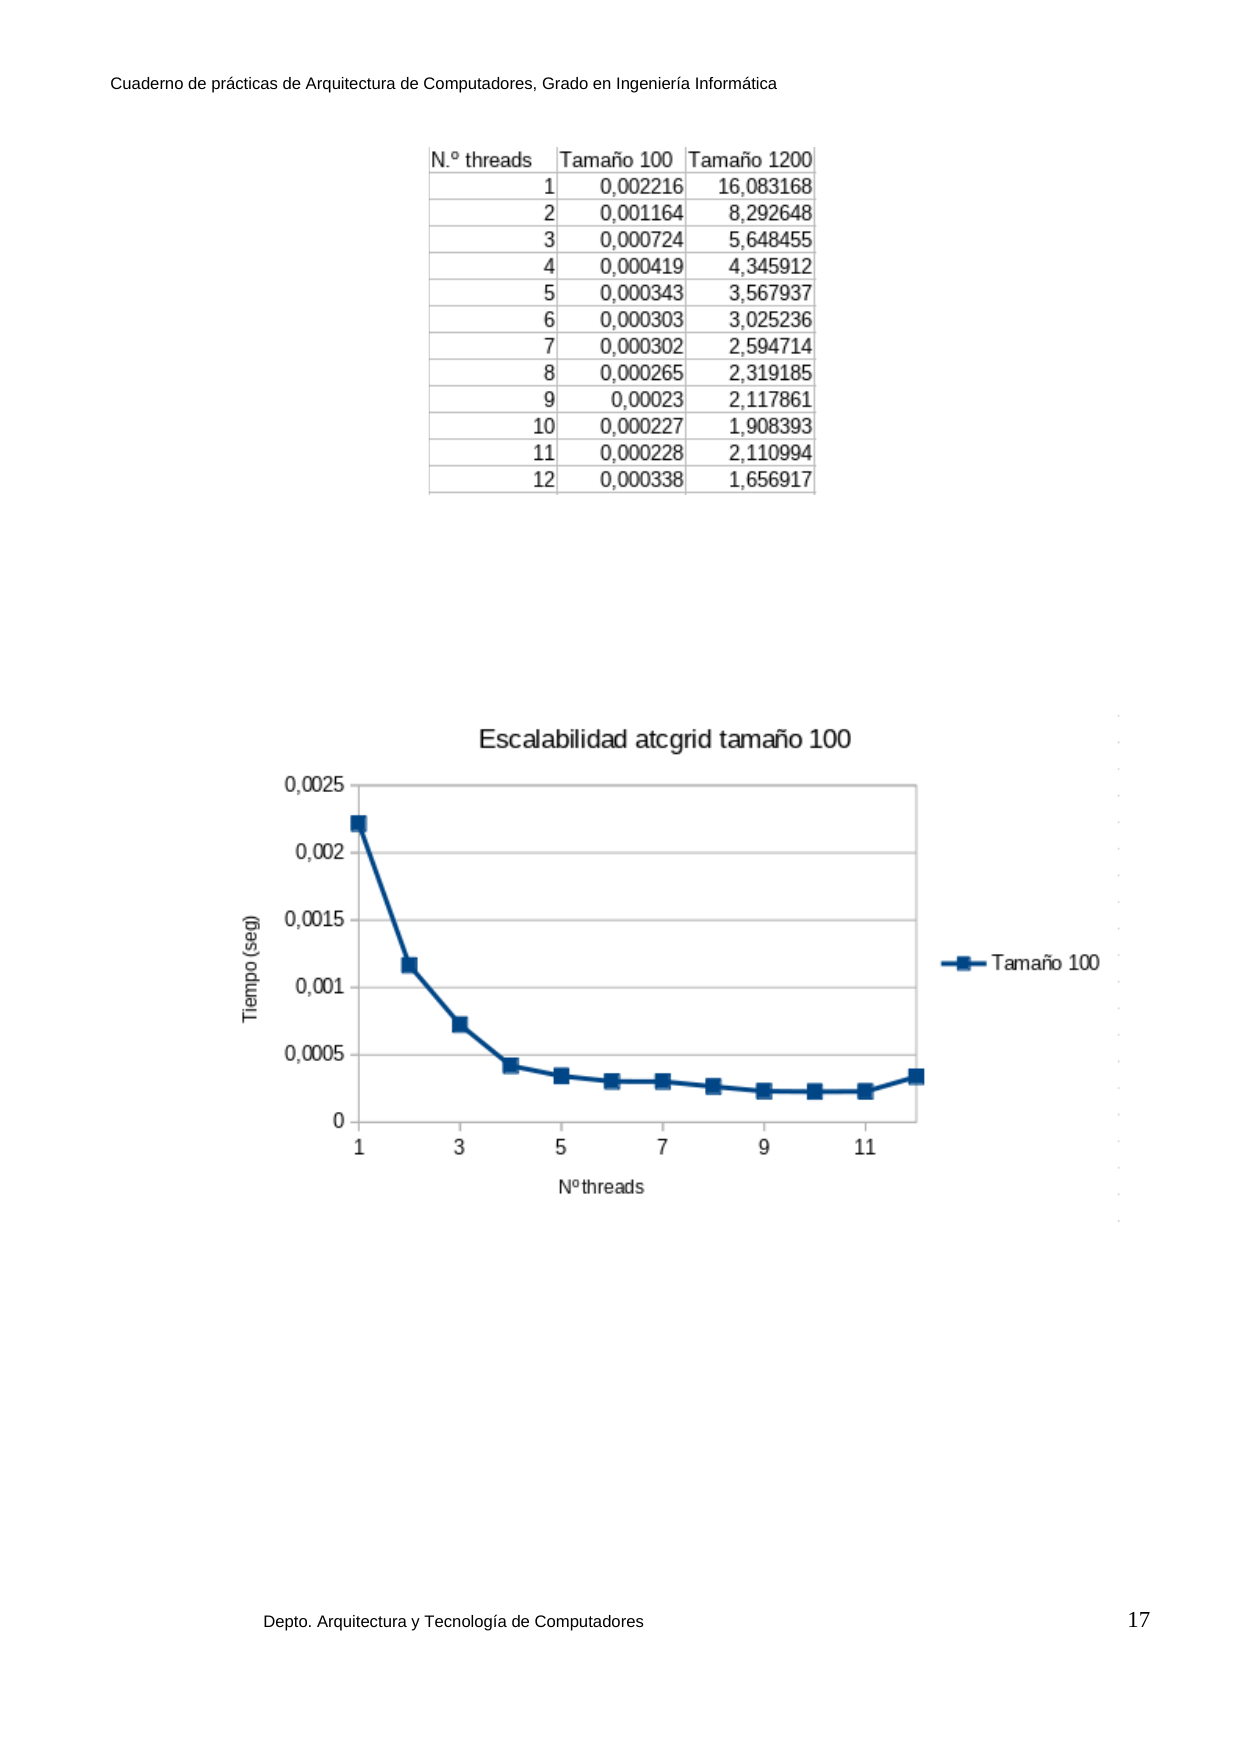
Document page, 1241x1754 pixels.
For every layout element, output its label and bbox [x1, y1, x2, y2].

picture [428, 147, 817, 495]
picture [213, 706, 1120, 1222]
